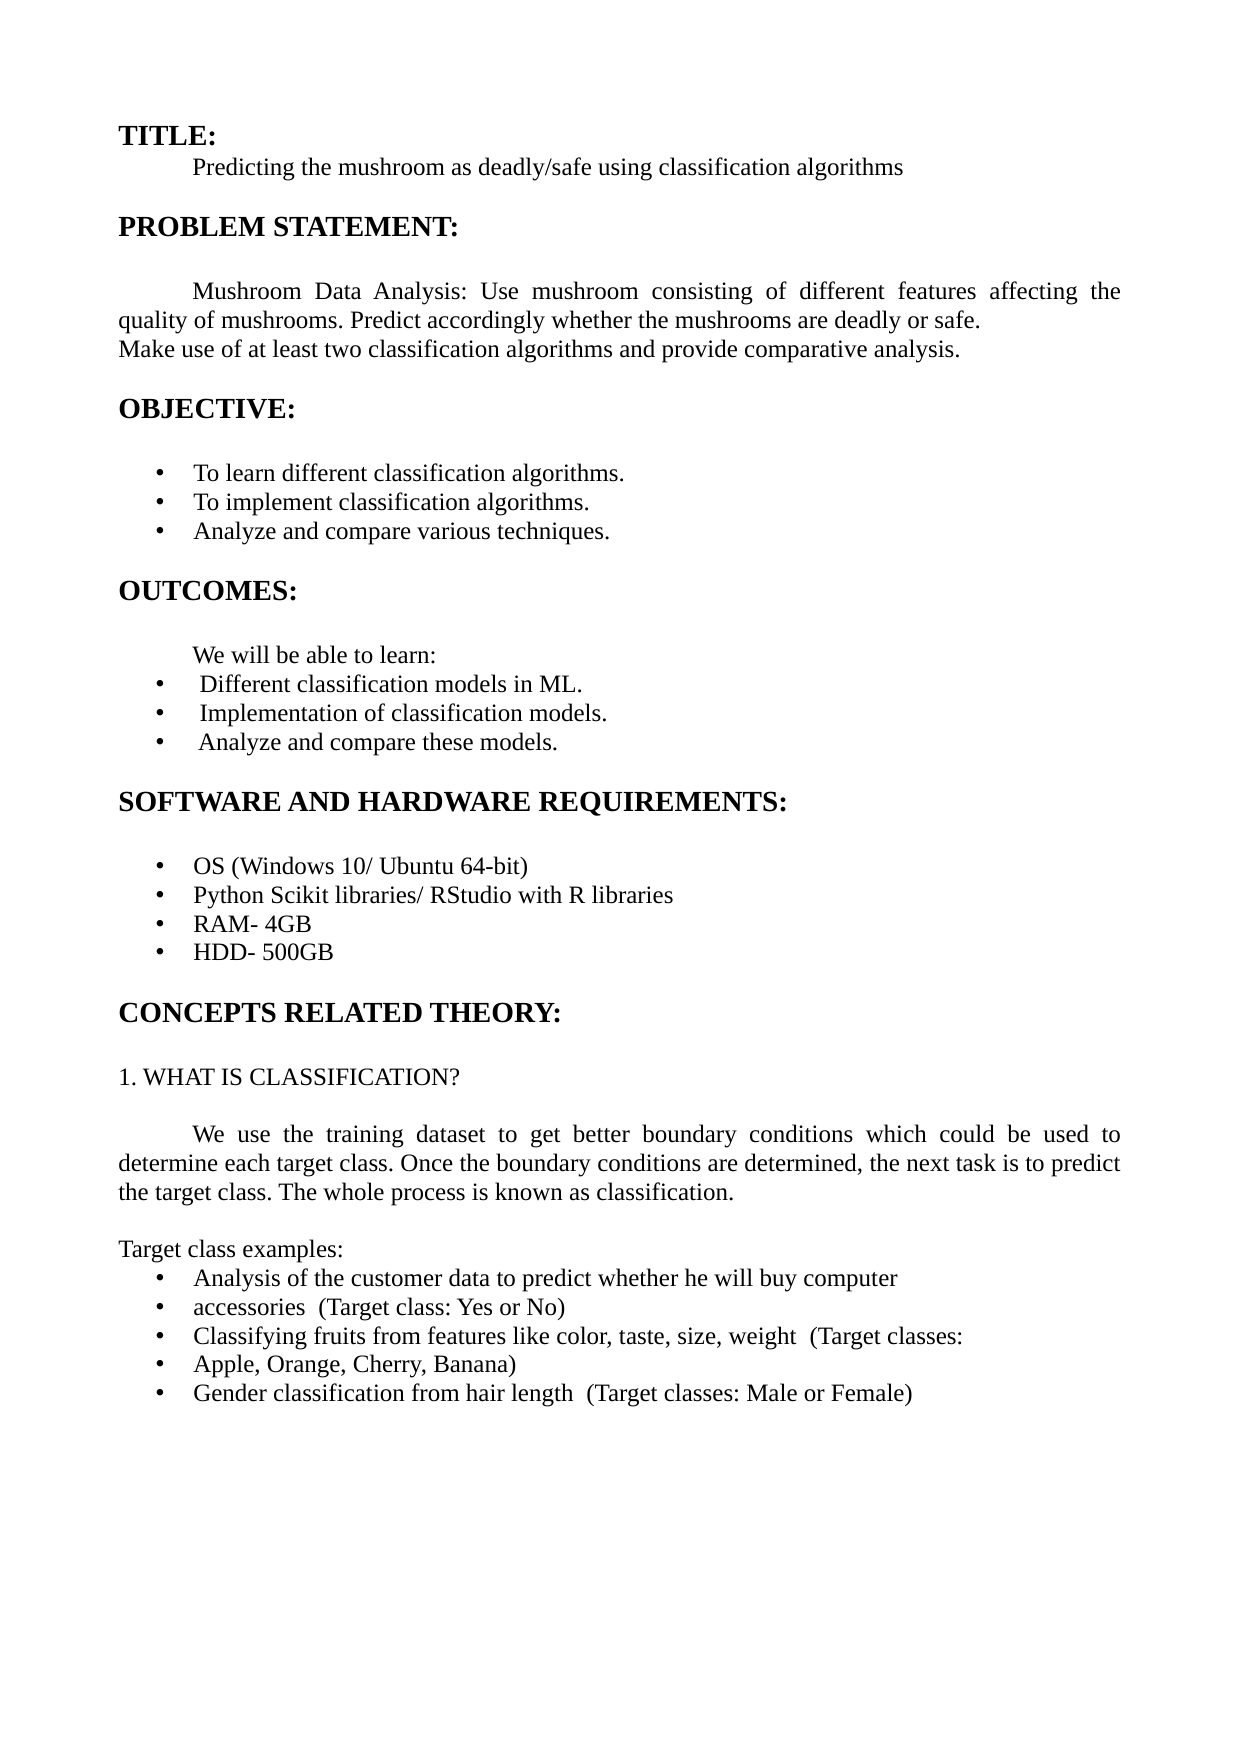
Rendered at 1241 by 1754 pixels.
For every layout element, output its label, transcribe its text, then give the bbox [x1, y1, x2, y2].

text CONCEPTS RELATED THEORY: [118, 995, 1122, 1028]
list Gender classification from hair length ​ (Target classes: Male or Female) [156, 1378, 1122, 1407]
list Analyze and compare various techniques. [156, 516, 1122, 544]
text SOFTWARE AND HARDWARE REQUIREMENTS: [118, 784, 1122, 818]
list To learn different classification algorithms. [156, 458, 1122, 487]
list Analyze and compare these models. [156, 727, 1122, 755]
text 1. WHAT IS CLASSIFICATION? [118, 1062, 1122, 1091]
list accessories ​ (Target class: Yes or No) [156, 1292, 1122, 1321]
list Analysis of the customer data to predict whether he will buy computer [156, 1263, 1122, 1292]
list Python Scikit libraries/ RStudio with R libraries [156, 880, 1122, 909]
text Predicting the mushroom as deadly/safe using classification algorithms [118, 152, 1122, 180]
list Classifying fruits from features like color, taste, size, weight ​ (Target classes: [156, 1321, 1122, 1349]
text OBJECTIVE: [118, 391, 1122, 425]
list Implementation of classification models. [156, 698, 1122, 727]
list RAM- 4GB [156, 909, 1122, 937]
list HDD- 500GB [156, 937, 1122, 966]
text Mushroom Data Analysis: Use mushroom consisting of different features affecting the quality of mushrooms. Predict accordingly whether the mushrooms are deadly or safe. [118, 276, 1122, 334]
text We use the training dataset to get better boundary conditions which could be used to determine each target class. Once the boundary conditions are determined, the next task is to predict the target class. The whole process is known as classification. [118, 1119, 1122, 1206]
text TITLE: [118, 118, 1122, 152]
list Different classification models in ML. [156, 669, 1122, 698]
text We will be able to learn: [118, 640, 1122, 669]
list To implement classification algorithms. [156, 487, 1122, 516]
list OS (Windows 10/ Ubuntu 64-bit) [156, 851, 1122, 880]
text OUTCOMES: [118, 573, 1122, 607]
list Apple, Orange, Cherry, Banana) [156, 1349, 1122, 1378]
text Make use of at least two classification algorithms and provide comparative analysis. [118, 334, 1122, 362]
text Target class examples: [118, 1234, 1122, 1263]
text PROBLEM STATEMENT: [118, 209, 1122, 243]
